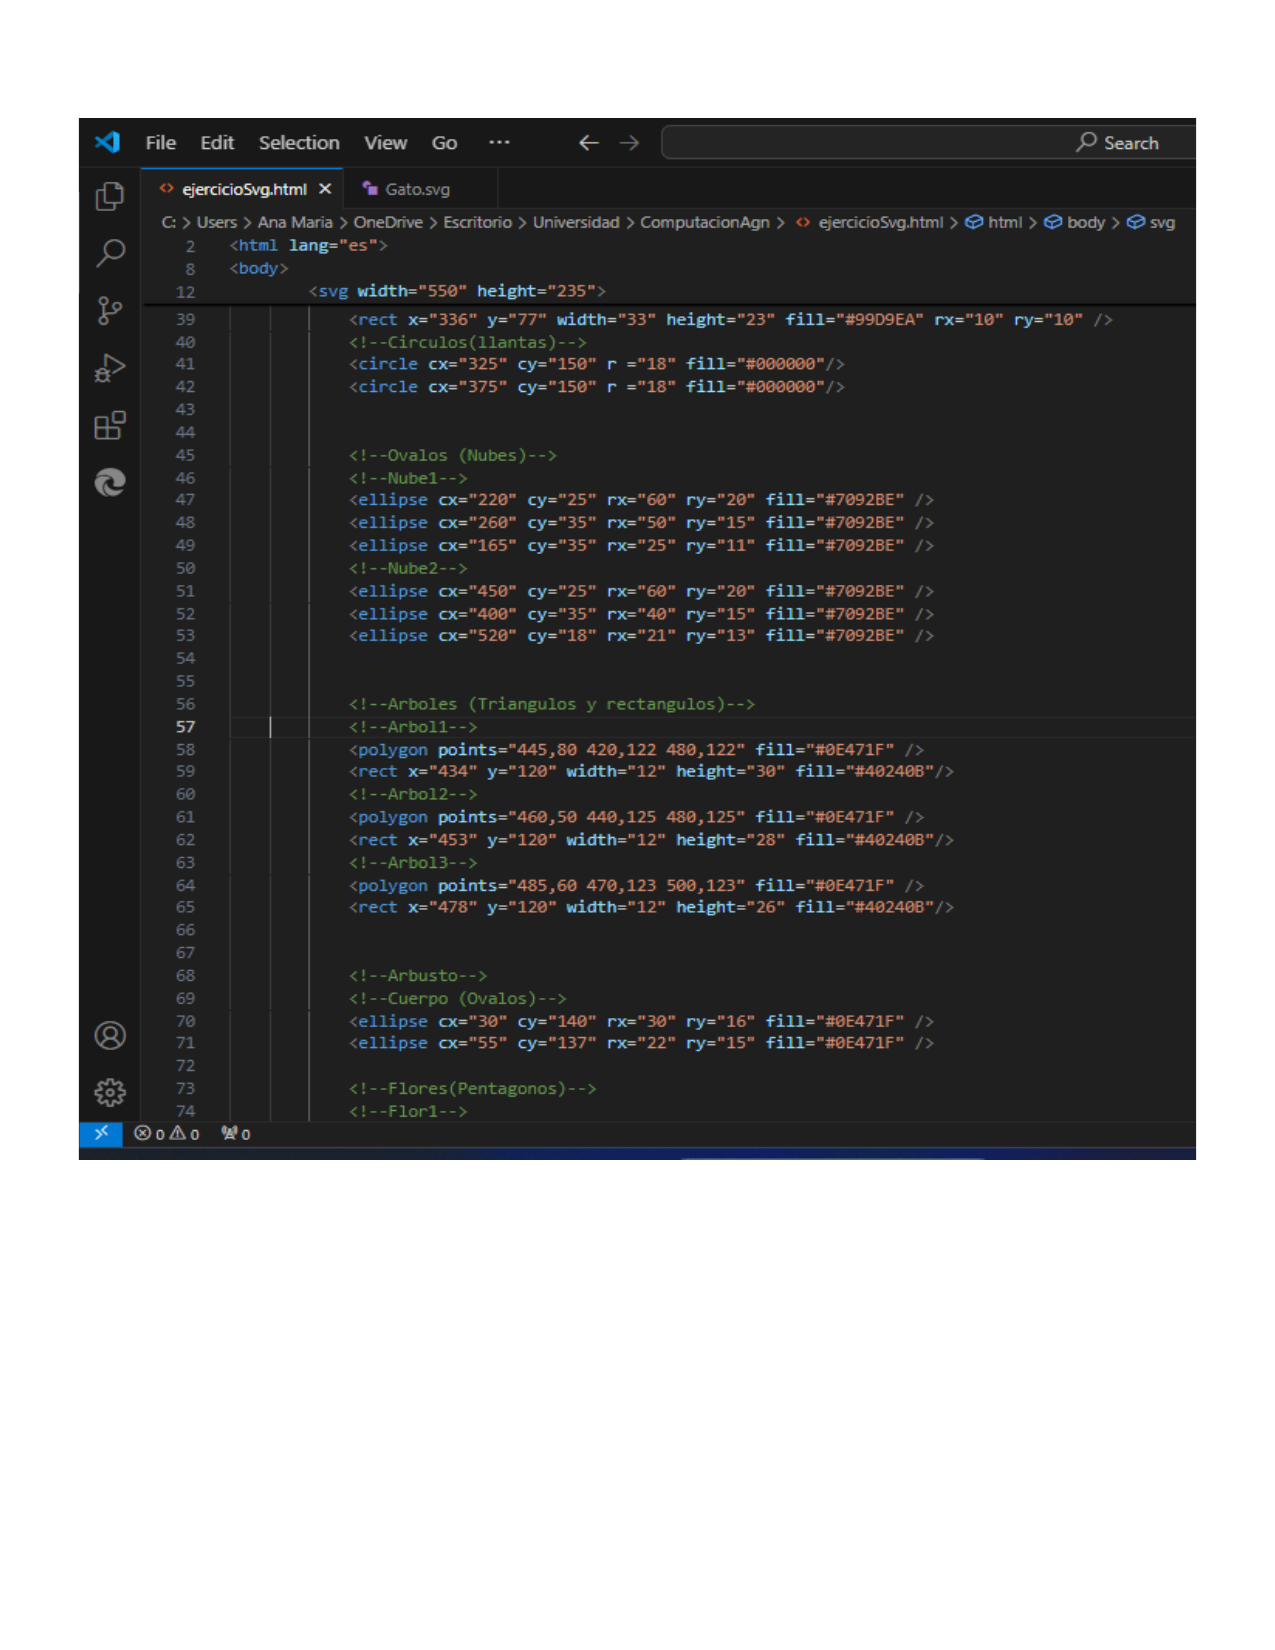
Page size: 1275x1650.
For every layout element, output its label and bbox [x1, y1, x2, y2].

picture [78, 118, 1197, 1160]
